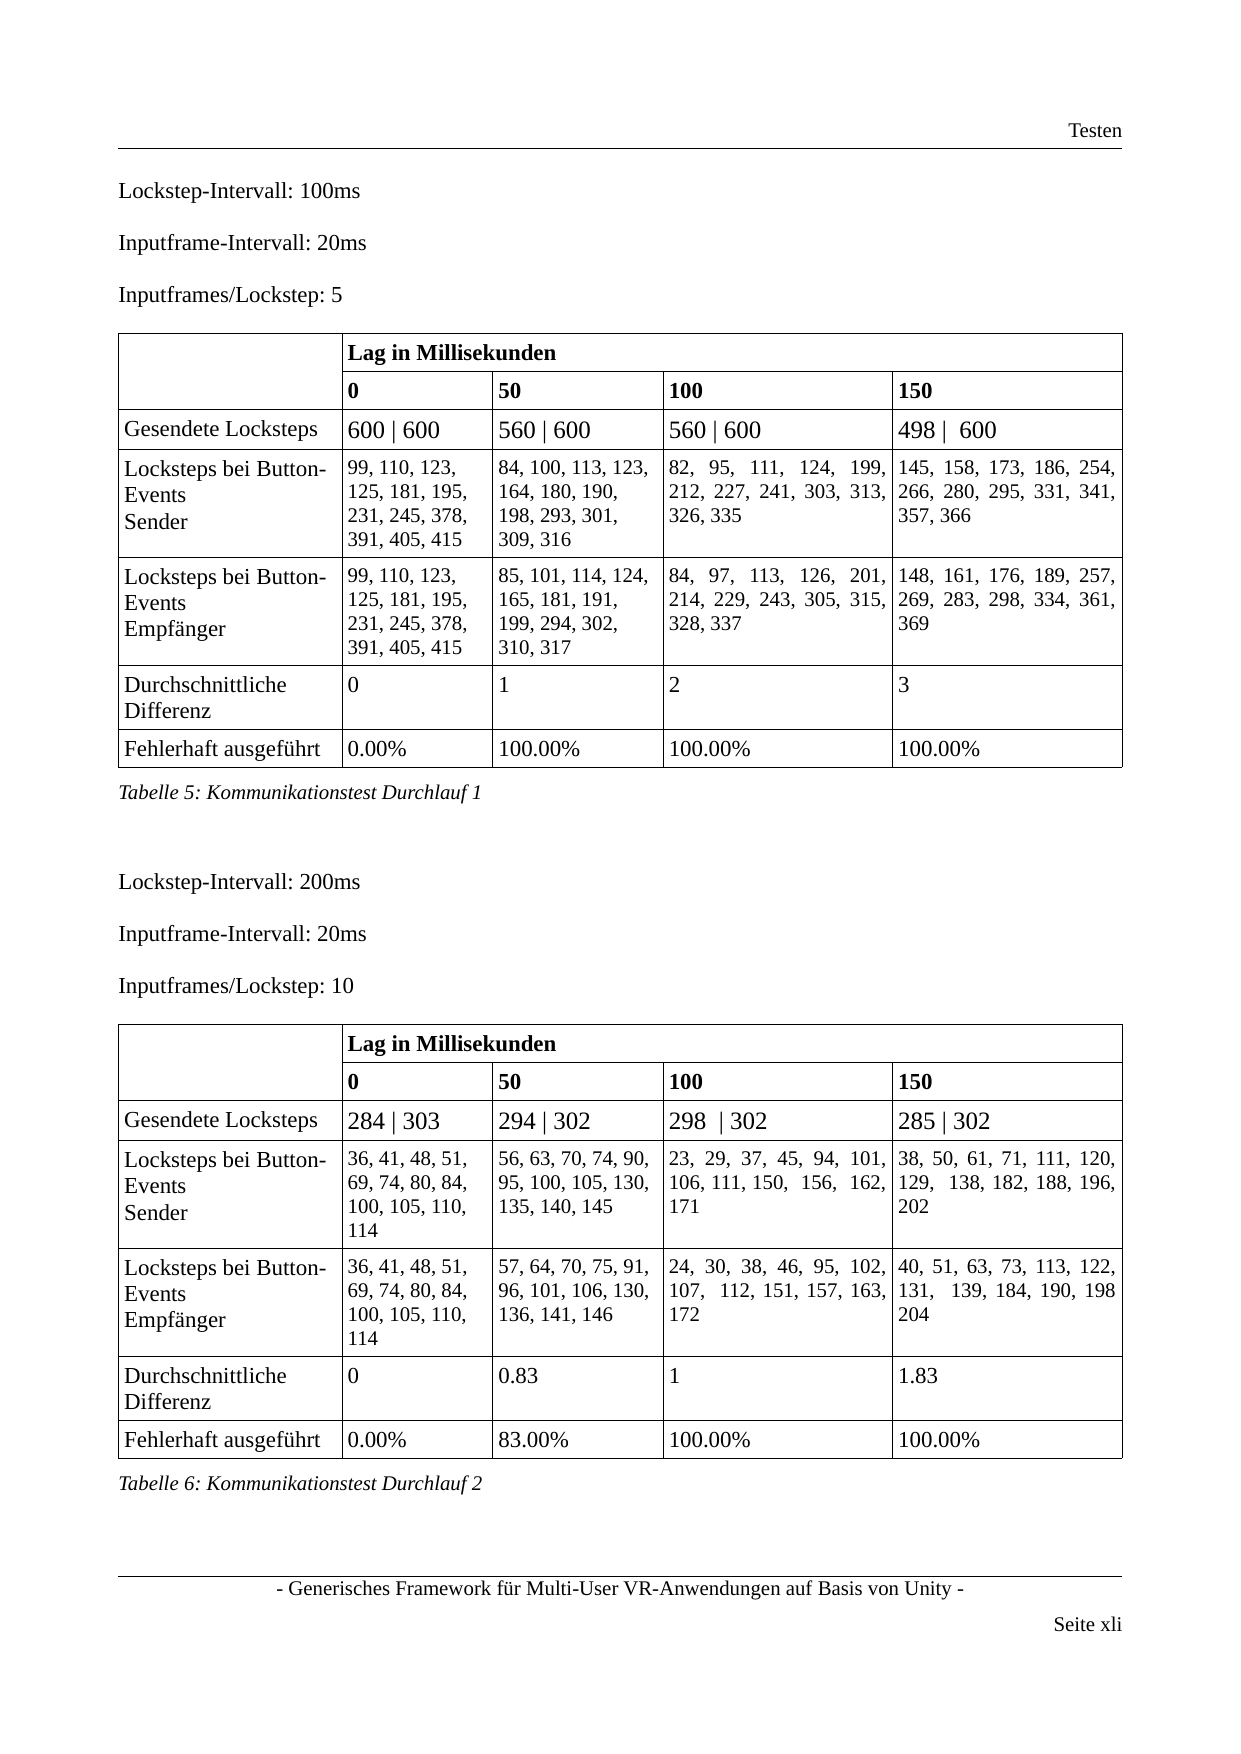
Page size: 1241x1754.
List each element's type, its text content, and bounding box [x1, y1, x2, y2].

table_cell 85, 101, 114, 124, 165, 181, 191, 199, 294, 302, 310, 317 [493, 558, 663, 665]
table_cell 148, 161, 176, 189, 257, 269, 283, 298, 334, 361, 369 [893, 558, 1122, 665]
table_cell 3 [893, 666, 1122, 729]
table_header Lag in Millisekunden [343, 1025, 1122, 1062]
table_cell 145, 158, 173, 186, 254, 266, 280, 295, 331, 341, 357, 366 [893, 450, 1122, 557]
table_cell 100,00% [664, 730, 892, 767]
table_cell 84, 100, 113, 123, 164, 180, 190, 198, 293, 301, 309, 316 [493, 450, 663, 557]
table_cell 0 [343, 666, 492, 729]
text Inputframe-Intervall: 20ms [118, 920, 1122, 946]
table_cell 600 | 600 [343, 410, 492, 449]
text Lockstep-Intervall: 100ms [118, 177, 1122, 203]
table_cell Locksteps bei Button-Events Empfänger [119, 558, 342, 665]
table_cell 0,00% [343, 730, 492, 767]
table_header Lag in Millisekunden [343, 334, 1122, 371]
table_cell Fehlerhaft ausgeführt [119, 1421, 342, 1458]
table_cell 56, 63, 70, 74, 90, 95, 100, 105, 130, 135, 140, 145 [493, 1141, 663, 1248]
table_cell Durchschnittliche Differenz [119, 666, 342, 729]
table_cell 50 [493, 372, 663, 409]
table_cell 1,83 [893, 1357, 1122, 1420]
table_cell 50 [493, 1063, 663, 1100]
table_cell 38, 50, 61, 71, 111, 120, 129, 138, 182, 188, 196, 202 [893, 1141, 1122, 1248]
table_cell 0 [343, 1063, 492, 1100]
table_cell 560 | 600 [493, 410, 663, 449]
table_cell Durchschnittliche Differenz [119, 1357, 342, 1420]
table_cell 0,83 [493, 1357, 663, 1420]
table_cell 36, 41, 48, 51, 69, 74, 80, 84, 100, 105, 110, 114 [343, 1141, 492, 1248]
table_cell Gesendete Locksteps [119, 410, 342, 449]
table_cell 150 [893, 1063, 1122, 1100]
text Tabelle 5: Kommunikationstest Durchlauf 1 [118, 779, 1122, 804]
text Lockstep-Intervall: 200ms [118, 868, 1122, 894]
table_cell 100 [664, 372, 892, 409]
text Tabelle 6: Kommunikationstest Durchlauf 2 [118, 1471, 1122, 1495]
table_cell 84, 97, 113, 126, 201, 214, 229, 243, 305, 315, 328, 337 [664, 558, 892, 665]
table_cell 0 [343, 1357, 492, 1420]
table_cell 36, 41, 48, 51, 69, 74, 80, 84, 100, 105, 110, 114 [343, 1249, 492, 1356]
table_cell Locksteps bei Button-Events Sender [119, 1141, 342, 1248]
table_cell 40, 51, 63, 73, 113, 122, 131, 139, 184, 190, 198 204 [893, 1249, 1122, 1356]
table_cell Locksteps bei Button-Events Empfänger [119, 1249, 342, 1356]
table_header [119, 1025, 342, 1100]
table_cell 99, 110, 123, 125, 181, 195, 231, 245, 378, 391, 405, 415 [343, 450, 492, 557]
table_cell 100,00% [493, 730, 663, 767]
table_header [119, 334, 342, 409]
table_cell 57, 64, 70, 75, 91, 96, 101, 106, 130, 136, 141, 146 [493, 1249, 663, 1356]
table_cell 560 | 600 [664, 410, 892, 449]
text Inputframe-Intervall: 20ms [118, 229, 1122, 255]
table_cell Fehlerhaft ausgeführt [119, 730, 342, 767]
table_cell Gesendete Locksteps [119, 1101, 342, 1140]
table_cell 1 [664, 1357, 892, 1420]
table_cell 82, 95, 111, 124, 199, 212, 227, 241, 303, 313, 326, 335 [664, 450, 892, 557]
table_cell 150 [893, 372, 1122, 409]
table_cell 23, 29, 37, 45, 94, 101, 106, 111, 150, 156, 162, 171 [664, 1141, 892, 1248]
table_cell 284 | 303 [343, 1101, 492, 1140]
table_cell 1 [493, 666, 663, 729]
table_cell 298 | 302 [664, 1101, 892, 1140]
table_cell 0 [343, 372, 492, 409]
text Inputframes/Lockstep: 10 [118, 972, 1122, 998]
table_cell 0,00% [343, 1421, 492, 1458]
table_cell 100,00% [893, 1421, 1122, 1458]
table_cell 100 [664, 1063, 892, 1100]
table_cell 2 [664, 666, 892, 729]
table_cell 285 | 302 [893, 1101, 1122, 1140]
table_cell 100,00% [664, 1421, 892, 1458]
table_cell 24, 30, 38, 46, 95, 102, 107, 112, 151, 157, 163, 172 [664, 1249, 892, 1356]
table_cell 83,00% [493, 1421, 663, 1458]
table_cell 99, 110, 123, 125, 181, 195, 231, 245, 378, 391, 405, 415 [343, 558, 492, 665]
table_cell Locksteps bei Button-Events Sender [119, 450, 342, 557]
text Inputframes/Lockstep: 5 [118, 281, 1122, 307]
table_cell 498 | 600 [893, 410, 1122, 449]
table_cell 294 | 302 [493, 1101, 663, 1140]
table_cell 100,00% [893, 730, 1122, 767]
